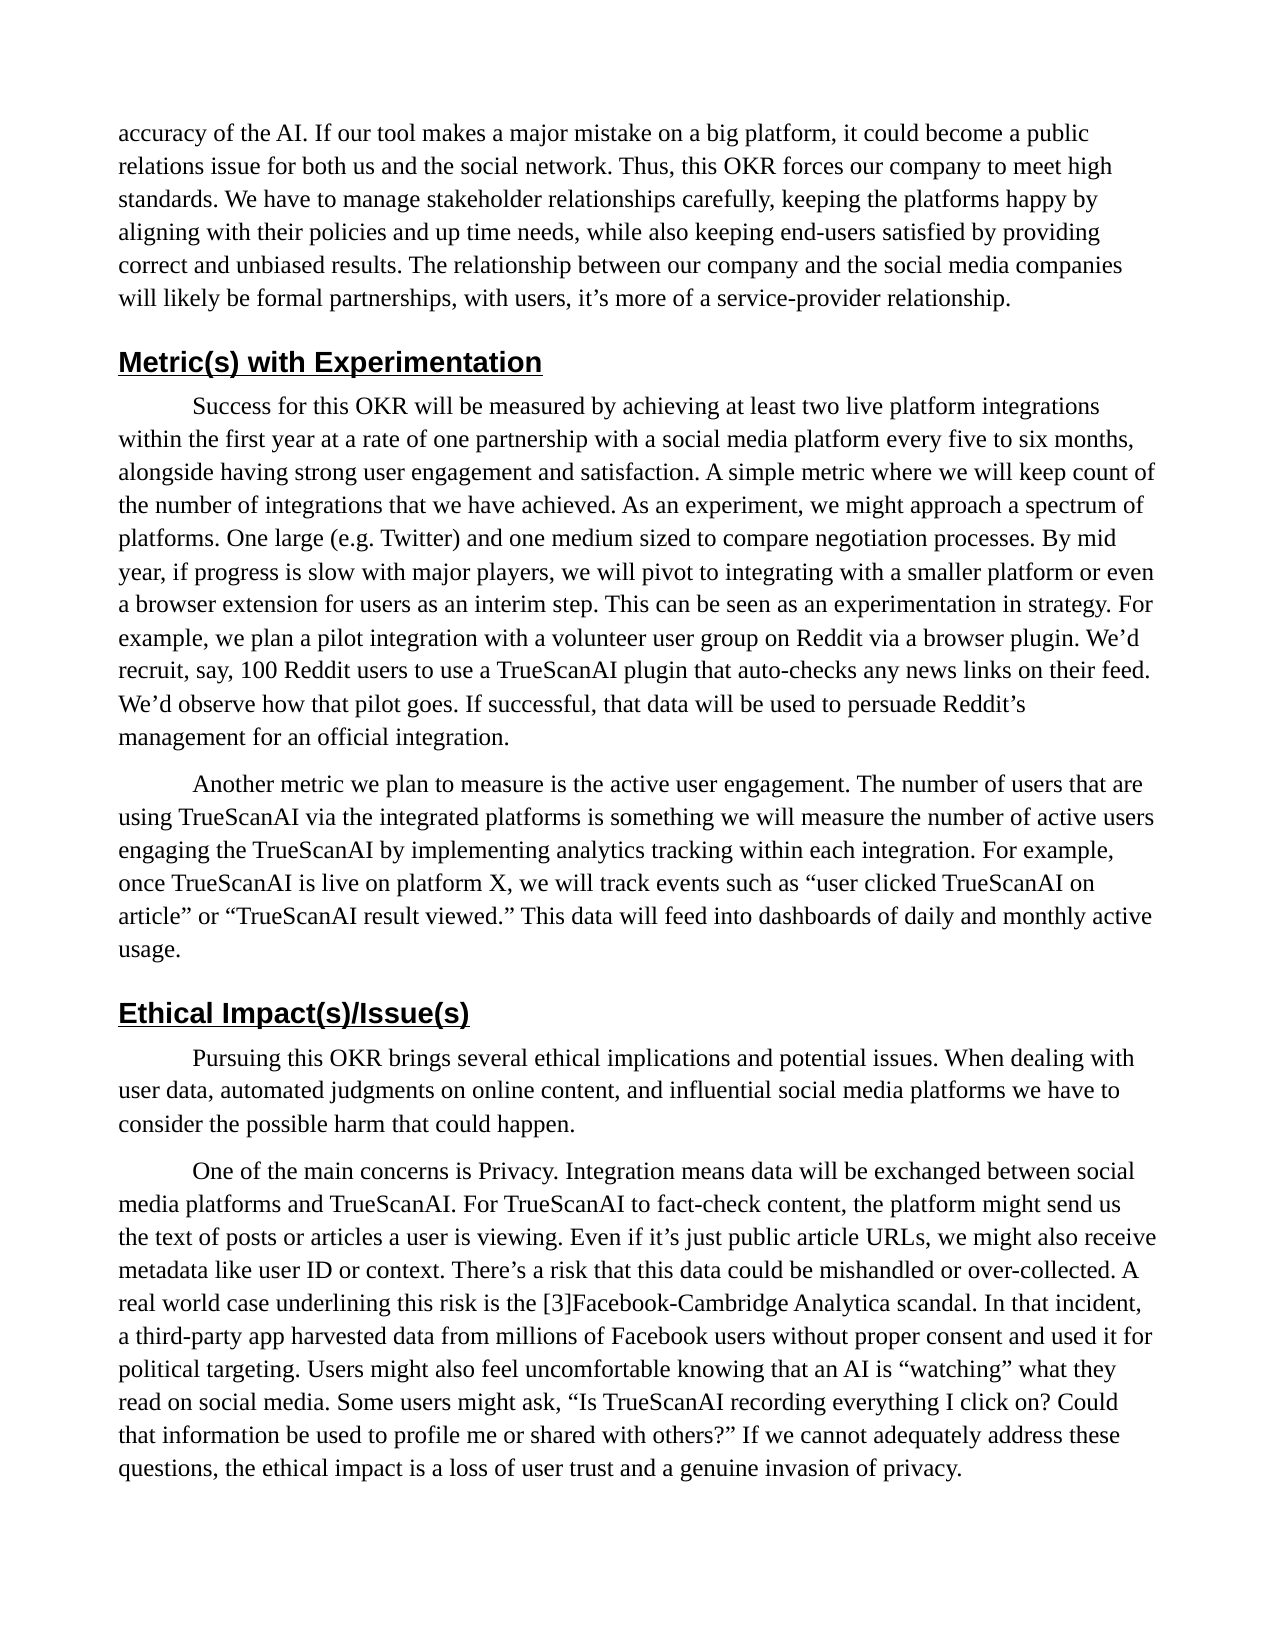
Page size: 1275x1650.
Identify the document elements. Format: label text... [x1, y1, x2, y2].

text accuracy of the AI. If our tool makes a major mistake on a big platform, it could become a public relations issue for both us and the social network. Thus, this OKR forces our company to meet high standards. We have to manage stakeholder relationships carefully, keeping the platforms happy by aligning with their policies and up time needs, while also keeping end-users satisfied by providing correct and unbiased results. The relationship between our company and the social media companies will likely be formal partnerships, with users, it’s more of a service-provider relationship. [118, 118, 1157, 312]
text Pursuing this OKR brings several ethical implications and potential issues. When dealing with user data, automated judgments on online content, and influential social media platforms we have to consider the possible harm that could happen. [118, 1043, 1157, 1137]
text Success for this OKR will be measured by achieving at least two live platform integrations within the first year at a rate of one partnership with a social media platform every five to six months, alongside having strong user engagement and satisfaction. A simple metric where we will keep count of the number of integrations that we have achieved. As an experiment, we might approach a spectrum of platforms. One large (e.g. Twitter) and one medium sized to compare negotiation processes. By mid year, if progress is slow with major players, we will pivot to integrating with a smaller platform or even a browser extension for users as an interim step. This can be seen as an experimentation in strategy. For example, we plan a pilot integration with a volunteer user group on Reddit via a browser plugin. We’d recruit, say, 100 Reddit users to use a TrueScanAI plugin that auto-checks any news links on their feed. We’d observe how that pilot goes. If successful, that data will be used to persuade Reddit’s management for an official integration. [118, 391, 1157, 750]
subtitle Ethical Impact(s)/Issue(s) [118, 997, 1157, 1030]
subtitle Metric(s) with Experimentation [118, 345, 1157, 379]
text One of the main concerns is Privacy. Integration means data will be exchanged between social media platforms and TrueScanAI. For TrueScanAI to fact-check content, the platform might send us the text of posts or articles a user is viewing. Even if it’s just public article URLs, we might also receive metadata like user ID or context. There’s a risk that this data could be mishandled or over-collected. A real world case underlining this risk is the [3]Facebook-Cambridge Analytica scandal. In that incident, a third-party app harvested data from millions of Facebook users without proper consent and used it for political targeting. Users might also feel uncomfortable knowing that an AI is “watching” what they read on social media. Some users might ask, “Is TrueScanAI recording everything I click on? Could that information be used to profile me or shared with others?” If we cannot adequately address these questions, the ethical impact is a loss of user trust and a genuine invasion of privacy. [118, 1156, 1157, 1482]
text Another metric we plan to measure is the active user engagement. The number of users that are using TrueScanAI via the integrated platforms is something we will measure the number of active users engaging the TrueScanAI by implementing analytics tracking within each integration. For example, once TrueScanAI is live on platform X, we will track events such as “user clicked TrueScanAI on article” or “TrueScanAI result viewed.” This data will feed into dashboards of daily and monthly active usage. [118, 769, 1157, 963]
